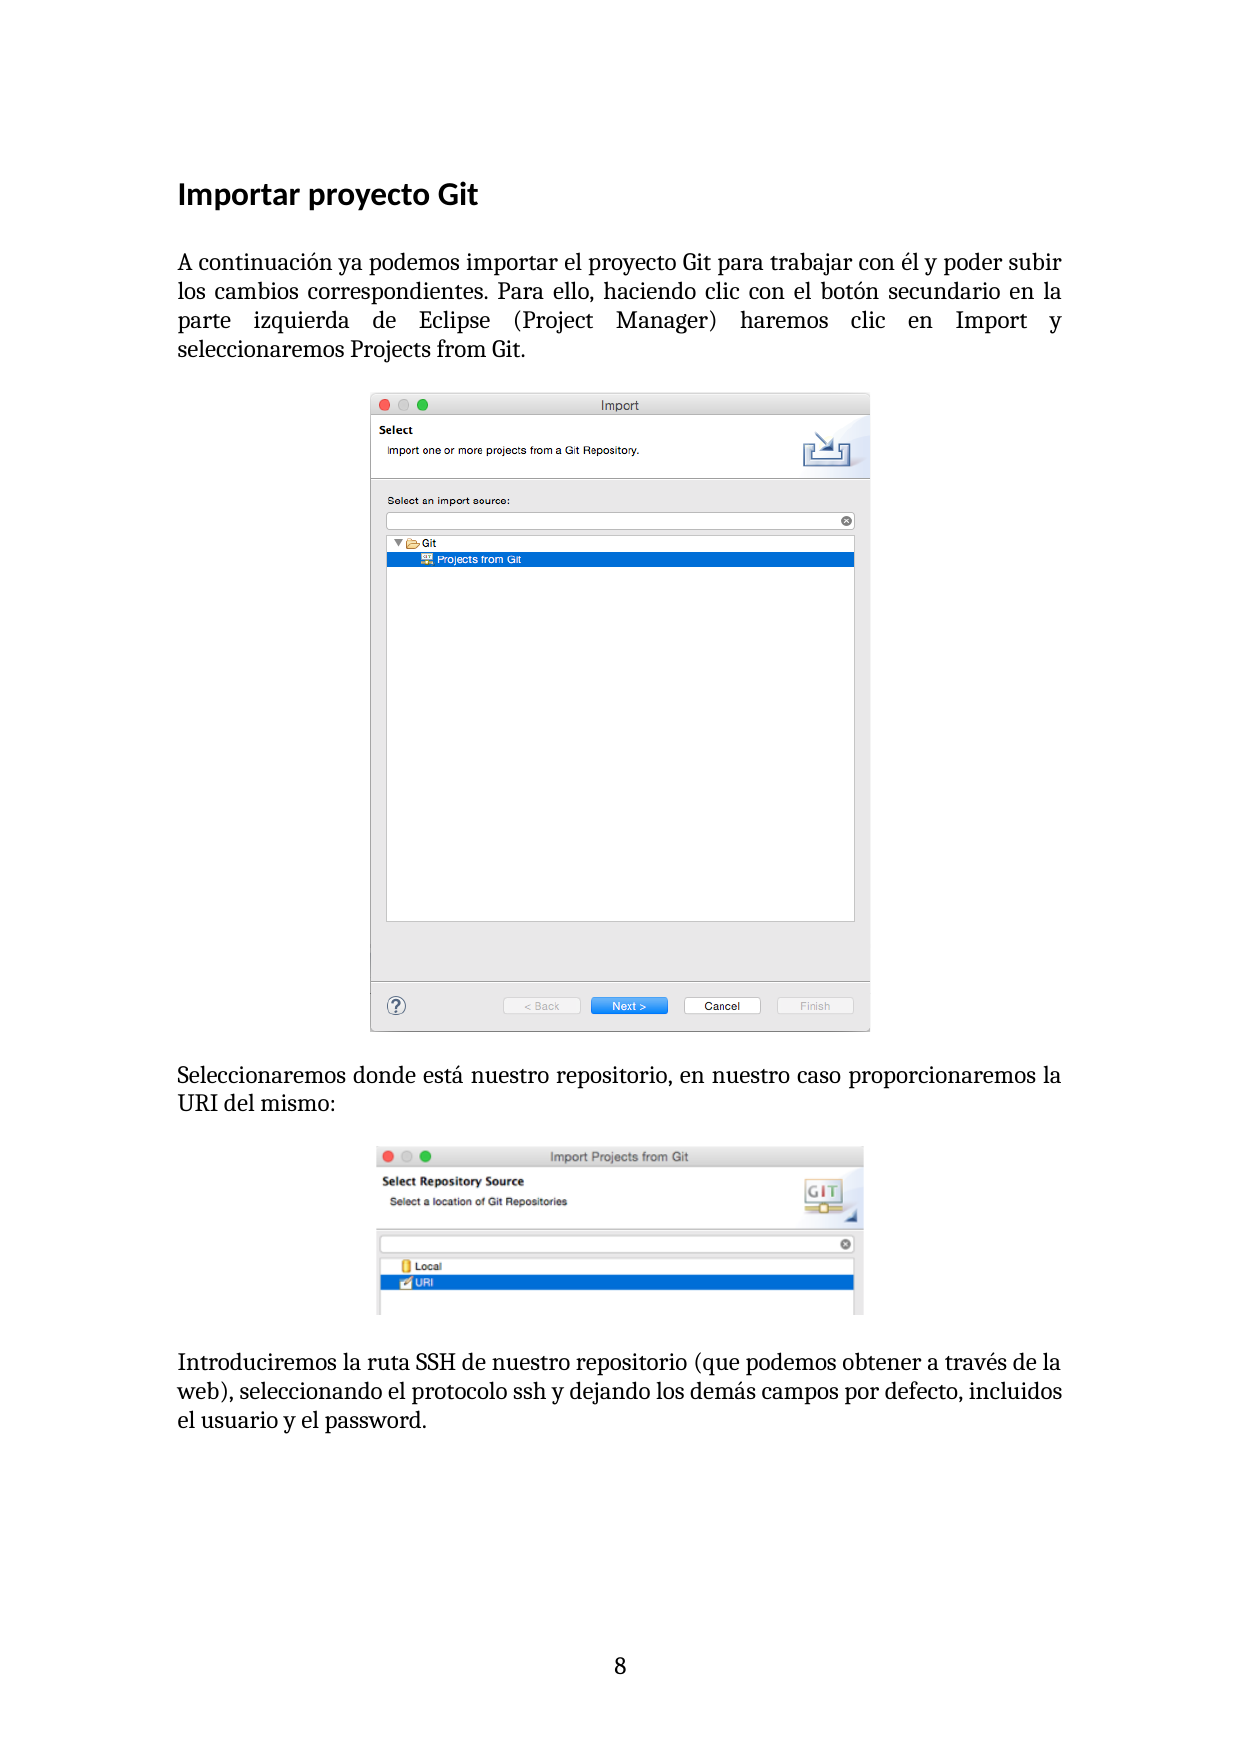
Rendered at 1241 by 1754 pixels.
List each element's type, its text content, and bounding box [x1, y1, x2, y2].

text Introduciremos la ruta SSH de nuestro repositorio (que podemos obtener a través de la web), seleccionando el protocolo ssh y dejando los demás campos por defecto, incluidos el usuario y el password. [177, 1348, 1063, 1434]
subtitle Importar proyecto Git [177, 173, 1063, 213]
text Seleccionaremos donde está nuestro repositorio, en nuestro caso proporcionaremos la URI del mismo: [177, 1061, 1063, 1118]
picture [370, 392, 871, 1032]
picture [376, 1146, 864, 1315]
text A continuación ya podemos importar el proyecto Git para trabajar con él y poder subir los cambios correspondientes. Para ello, haciendo clic con el botón secundario en la parte izquierda de Eclipse (Project Manager) haremos clic en Import y seleccionaremos Projects from Git. [177, 248, 1063, 363]
